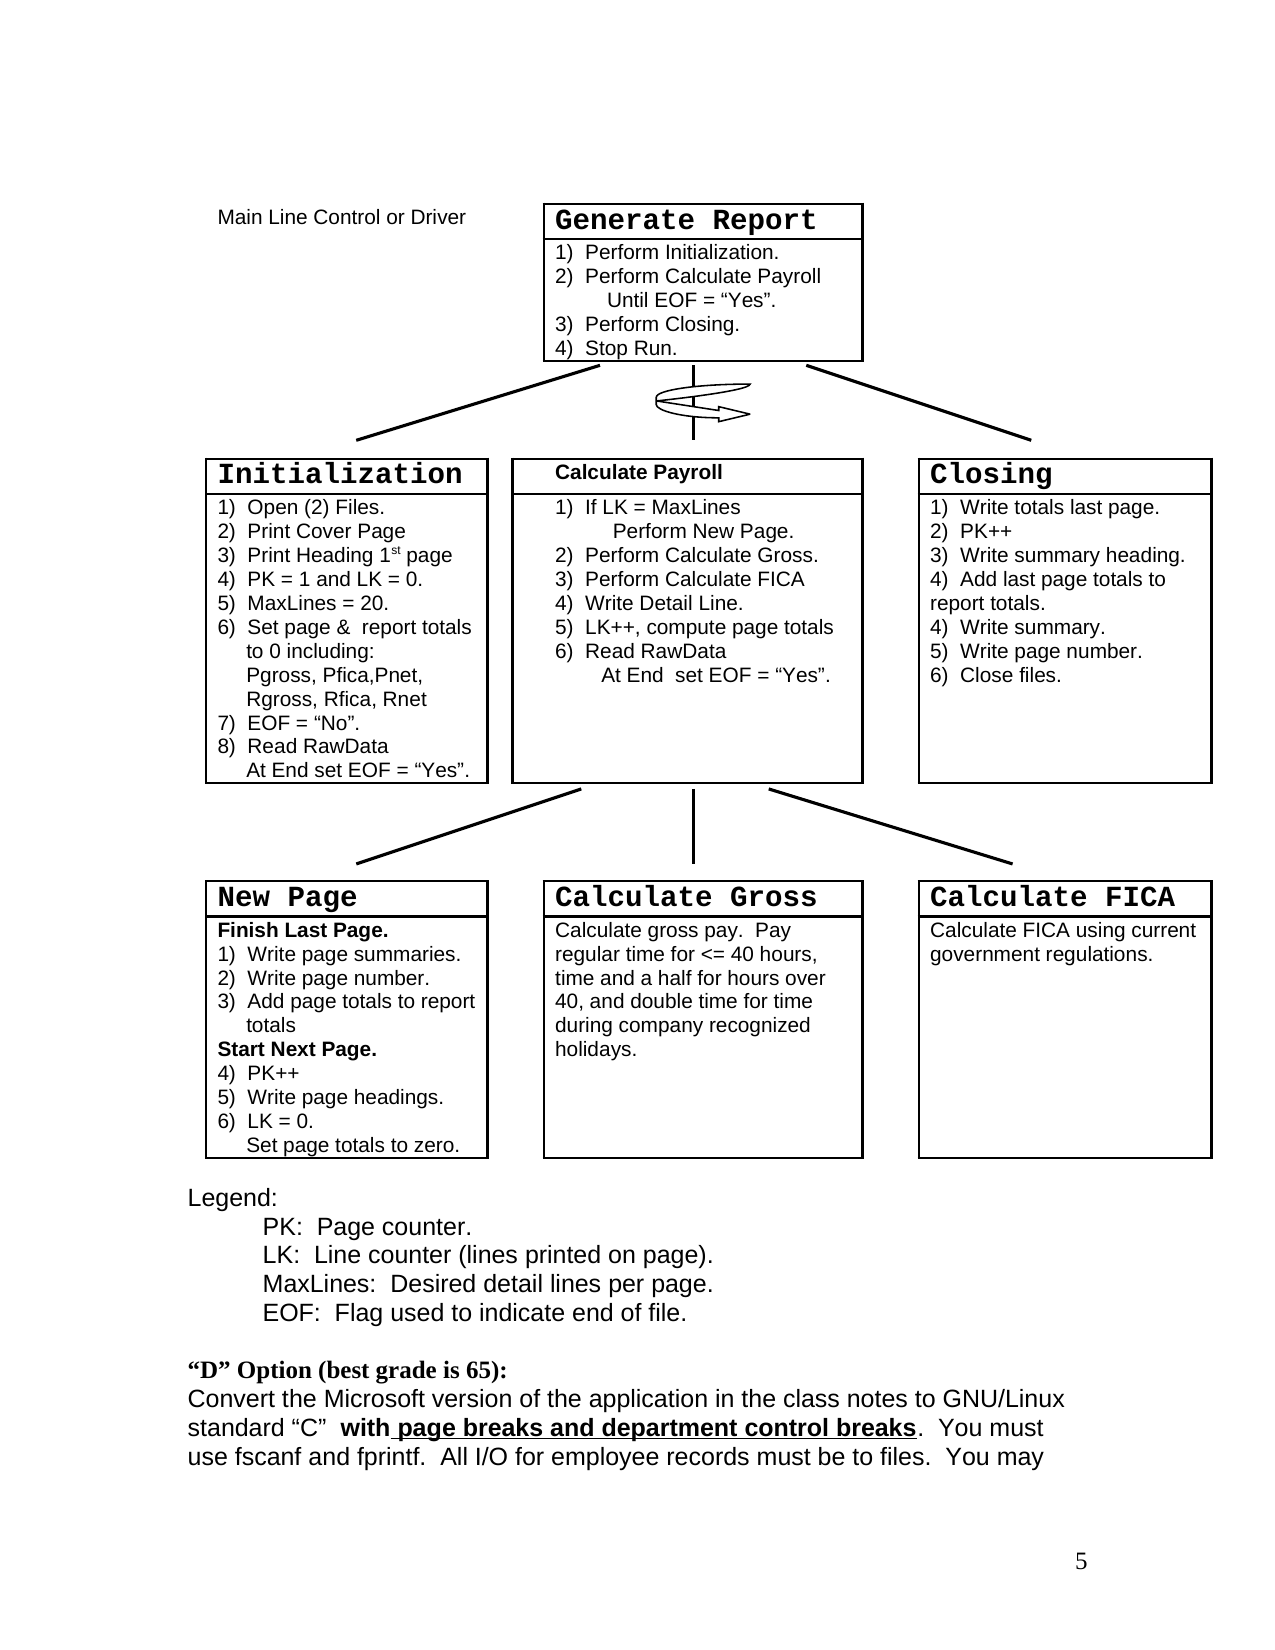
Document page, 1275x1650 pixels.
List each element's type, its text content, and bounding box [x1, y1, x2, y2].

table_cell [1236, 782, 1261, 808]
table_cell [1236, 493, 1261, 782]
table_cell [1211, 1157, 1236, 1183]
table_cell [1236, 856, 1261, 880]
table_cell [919, 203, 1211, 238]
table_cell [544, 808, 692, 832]
table_cell Calculate FICA using current government regulations. [920, 918, 1210, 1157]
table_cell [1236, 410, 1261, 434]
table_cell [544, 434, 862, 458]
table_cell [513, 1157, 544, 1183]
table_cell [513, 856, 544, 880]
table_cell [206, 808, 487, 832]
table_cell [888, 410, 919, 434]
text EOF: Flag used to indicate end of file. [187, 1298, 1087, 1327]
table_cell [206, 856, 487, 880]
text Convert the Microsoft version of the application in the class notes to GNU/Linux standard “C” with page breaks and department control breaks. You must use fscanf and fprintf. All I/O for employee records must be to files. You may [187, 1384, 1087, 1471]
table_cell [176, 782, 206, 808]
table_cell [464, 403, 487, 410]
table_cell [1236, 458, 1261, 493]
table_cell [863, 820, 887, 832]
table_header [919, 179, 1211, 203]
table_cell [919, 1159, 1211, 1183]
table_cell [488, 782, 512, 808]
table_cell [888, 782, 919, 808]
table_header [513, 179, 544, 203]
table_cell [544, 1159, 862, 1183]
table_header [1236, 179, 1261, 203]
table_cell [206, 410, 446, 434]
table_header [863, 179, 887, 203]
table_cell Calculate Gross [545, 882, 861, 915]
table_cell [513, 915, 543, 1157]
table_cell [888, 856, 919, 880]
table_cell [888, 395, 919, 410]
table_cell [544, 410, 692, 434]
table_cell [949, 410, 1211, 434]
table_cell [489, 880, 512, 915]
table_cell [888, 828, 900, 832]
table_cell [461, 823, 487, 832]
table_cell [888, 880, 918, 915]
table_cell [206, 434, 487, 458]
table_cell [1211, 782, 1236, 808]
table_cell [919, 386, 1211, 410]
table_cell [176, 856, 206, 880]
table_cell [514, 495, 544, 782]
table_cell [176, 360, 206, 386]
table_cell [176, 458, 205, 493]
table_cell [176, 434, 206, 458]
table_cell [1211, 434, 1236, 458]
table_cell [1236, 1157, 1261, 1183]
table_cell [206, 832, 444, 856]
table_cell [1211, 386, 1236, 410]
table_cell [176, 493, 205, 782]
table_cell [513, 808, 544, 832]
table_cell [888, 360, 919, 386]
table_cell [864, 238, 887, 360]
table_cell [1236, 832, 1261, 856]
table_cell 1) If LK = MaxLines Perform New Page. 2) Perform Calculate Gross. 3) Perform Calculate FICA 4) Write Detail Line. 5) LK++, compute page totals 6) Read RawData At End set EOF = “Yes”. [544, 495, 861, 782]
table_cell [389, 832, 487, 856]
table_cell [864, 915, 887, 1157]
table_cell [488, 238, 512, 360]
table_cell [695, 410, 862, 434]
table_cell [1236, 434, 1261, 458]
table_cell [1213, 880, 1236, 915]
table_cell [544, 784, 862, 808]
table_cell [1236, 915, 1261, 1157]
table_cell [1213, 458, 1236, 493]
table_cell [488, 410, 512, 434]
table_cell [919, 832, 1211, 856]
table_cell Finish Last Page. 1) Write page summaries. 2) Write page number. 3) Add page totals to report totals Start Next Page. 4) PK++ 5) Write page headings. 6) LK = 0. Set page totals to zero. [207, 918, 486, 1157]
table_cell [488, 815, 512, 832]
table_cell [489, 915, 512, 1157]
table_cell [176, 410, 206, 434]
table_cell [544, 362, 862, 386]
table_cell [919, 410, 1004, 434]
table_cell [206, 238, 487, 360]
table_cell [863, 856, 887, 880]
table_cell [888, 832, 919, 856]
table_cell [513, 410, 544, 434]
table_cell [695, 386, 862, 410]
table_cell [206, 1159, 487, 1183]
table_cell Closing [920, 460, 1210, 493]
table_cell [863, 782, 887, 808]
table_cell [863, 434, 887, 458]
table_cell [513, 832, 544, 856]
table_header [176, 179, 206, 203]
table_cell [513, 238, 543, 360]
table_cell [513, 434, 544, 458]
table_cell [513, 880, 543, 915]
table_cell New Page [207, 882, 486, 915]
table_cell [1211, 410, 1236, 434]
table_cell Calculate FICA [920, 882, 1210, 915]
table_cell [919, 784, 1211, 808]
table_cell [919, 360, 1211, 386]
table_cell [888, 458, 918, 493]
table_cell [1211, 808, 1236, 832]
table_header [488, 179, 512, 203]
table_cell [1236, 386, 1261, 410]
table_cell [864, 458, 887, 493]
table_cell [863, 360, 887, 386]
table_cell [176, 832, 206, 856]
table_cell [888, 434, 919, 458]
table_cell [888, 808, 919, 832]
table_cell [888, 493, 918, 782]
table_cell [888, 915, 918, 1157]
table_cell [877, 386, 887, 390]
table_cell [1211, 203, 1236, 238]
table_cell [488, 386, 512, 397]
table_cell [1213, 915, 1236, 1157]
table_cell [176, 386, 206, 410]
table_cell [864, 880, 887, 915]
table_header [206, 179, 487, 203]
table_cell [888, 238, 919, 360]
table_cell [488, 360, 512, 386]
table_cell [919, 405, 932, 410]
table_cell [488, 1157, 512, 1183]
table_cell [488, 856, 512, 880]
table_cell [919, 434, 1211, 458]
table_cell [176, 238, 206, 360]
table_cell [919, 856, 1211, 880]
table_cell [1213, 493, 1236, 782]
table_cell [488, 808, 512, 818]
table_cell [489, 458, 511, 493]
table_cell [1236, 360, 1261, 386]
table_cell [514, 460, 544, 493]
table_cell [919, 238, 1211, 360]
table_cell [1236, 880, 1261, 915]
table_cell [513, 784, 544, 808]
table_cell [888, 386, 919, 400]
table_cell [864, 203, 887, 238]
text “D” Option (best grade is 65): [187, 1356, 1087, 1384]
table_cell [533, 804, 544, 808]
table_cell [669, 398, 692, 405]
table_cell [863, 832, 887, 856]
table_cell [176, 880, 205, 915]
table_cell [488, 395, 512, 410]
table_cell [1211, 856, 1236, 880]
table_cell [840, 808, 862, 815]
table_cell [488, 434, 512, 458]
table_header [544, 179, 862, 203]
table_cell [513, 386, 544, 410]
table_cell [1211, 360, 1236, 386]
table_cell [1236, 203, 1261, 238]
table_cell [1211, 832, 1236, 856]
text MaxLines: Desired detail lines per page. [187, 1269, 1087, 1298]
table_cell Calculate gross pay. Pay regular time for <= 40 hours, time and a half for hours over 40, and double time for time during company recognized holidays. [545, 918, 861, 1157]
table_cell [488, 203, 512, 238]
table_cell 1) Write totals last page. 2) PK++ 3) Write summary heading. 4) Add last page totals to report totals. 4) Write summary. 5) Write page number. 6) Close files. [920, 495, 1210, 782]
table_cell [386, 410, 487, 434]
table_cell [176, 203, 206, 238]
table_cell [863, 387, 887, 410]
table_cell [513, 360, 544, 386]
text Legend: [187, 1183, 1087, 1212]
table_header [888, 179, 919, 203]
table_cell [176, 808, 206, 832]
table_cell [176, 915, 205, 1157]
table_cell [1236, 808, 1261, 832]
table_cell [206, 784, 487, 808]
text LK: Line counter (lines printed on page). [187, 1241, 1087, 1269]
table_cell [489, 493, 511, 782]
table_cell [488, 832, 512, 856]
table_cell [544, 856, 862, 880]
table_cell [863, 808, 887, 823]
table_cell [1211, 238, 1236, 360]
text PK: Page counter. [187, 1212, 1087, 1241]
table_cell [544, 386, 684, 410]
table_cell [544, 832, 692, 856]
table_cell [206, 360, 487, 386]
table_cell [863, 1157, 887, 1183]
table_cell [1236, 238, 1261, 360]
table_cell Main Line Control or Driver [206, 203, 487, 238]
table_cell [864, 493, 887, 782]
table_cell [513, 386, 524, 390]
table_cell [919, 838, 978, 856]
table_cell 1) Open (2) Files. 2) Print Cover Page 3) Print Heading 1st page 4) PK = 1 and LK = 0. 5) MaxLines = 20. 6) Set page & report totals to 0 including: Pgross, Pfica,Pnet, Rgross, Rfica, Rnet 7) EOF = “No”. 8) Read RawData At End set EOF = “Yes”. [207, 495, 486, 782]
table_cell [695, 832, 862, 856]
table_cell 1) Perform Initialization. 2) Perform Calculate Payroll Until EOF = “Yes”. 3) Perform Closing. 4) Stop Run. [545, 240, 861, 360]
table_cell Generate Report [545, 205, 861, 238]
table_cell [888, 203, 919, 238]
table_cell Calculate Payroll [544, 460, 861, 493]
table_cell Initialization [207, 460, 486, 493]
table_cell [919, 808, 1211, 832]
table_cell [513, 203, 543, 238]
table_cell [176, 1157, 206, 1183]
table_cell [863, 410, 887, 434]
table_header [1211, 179, 1236, 203]
table_cell [695, 808, 862, 832]
table_cell [888, 1157, 919, 1183]
table_cell [206, 386, 487, 410]
